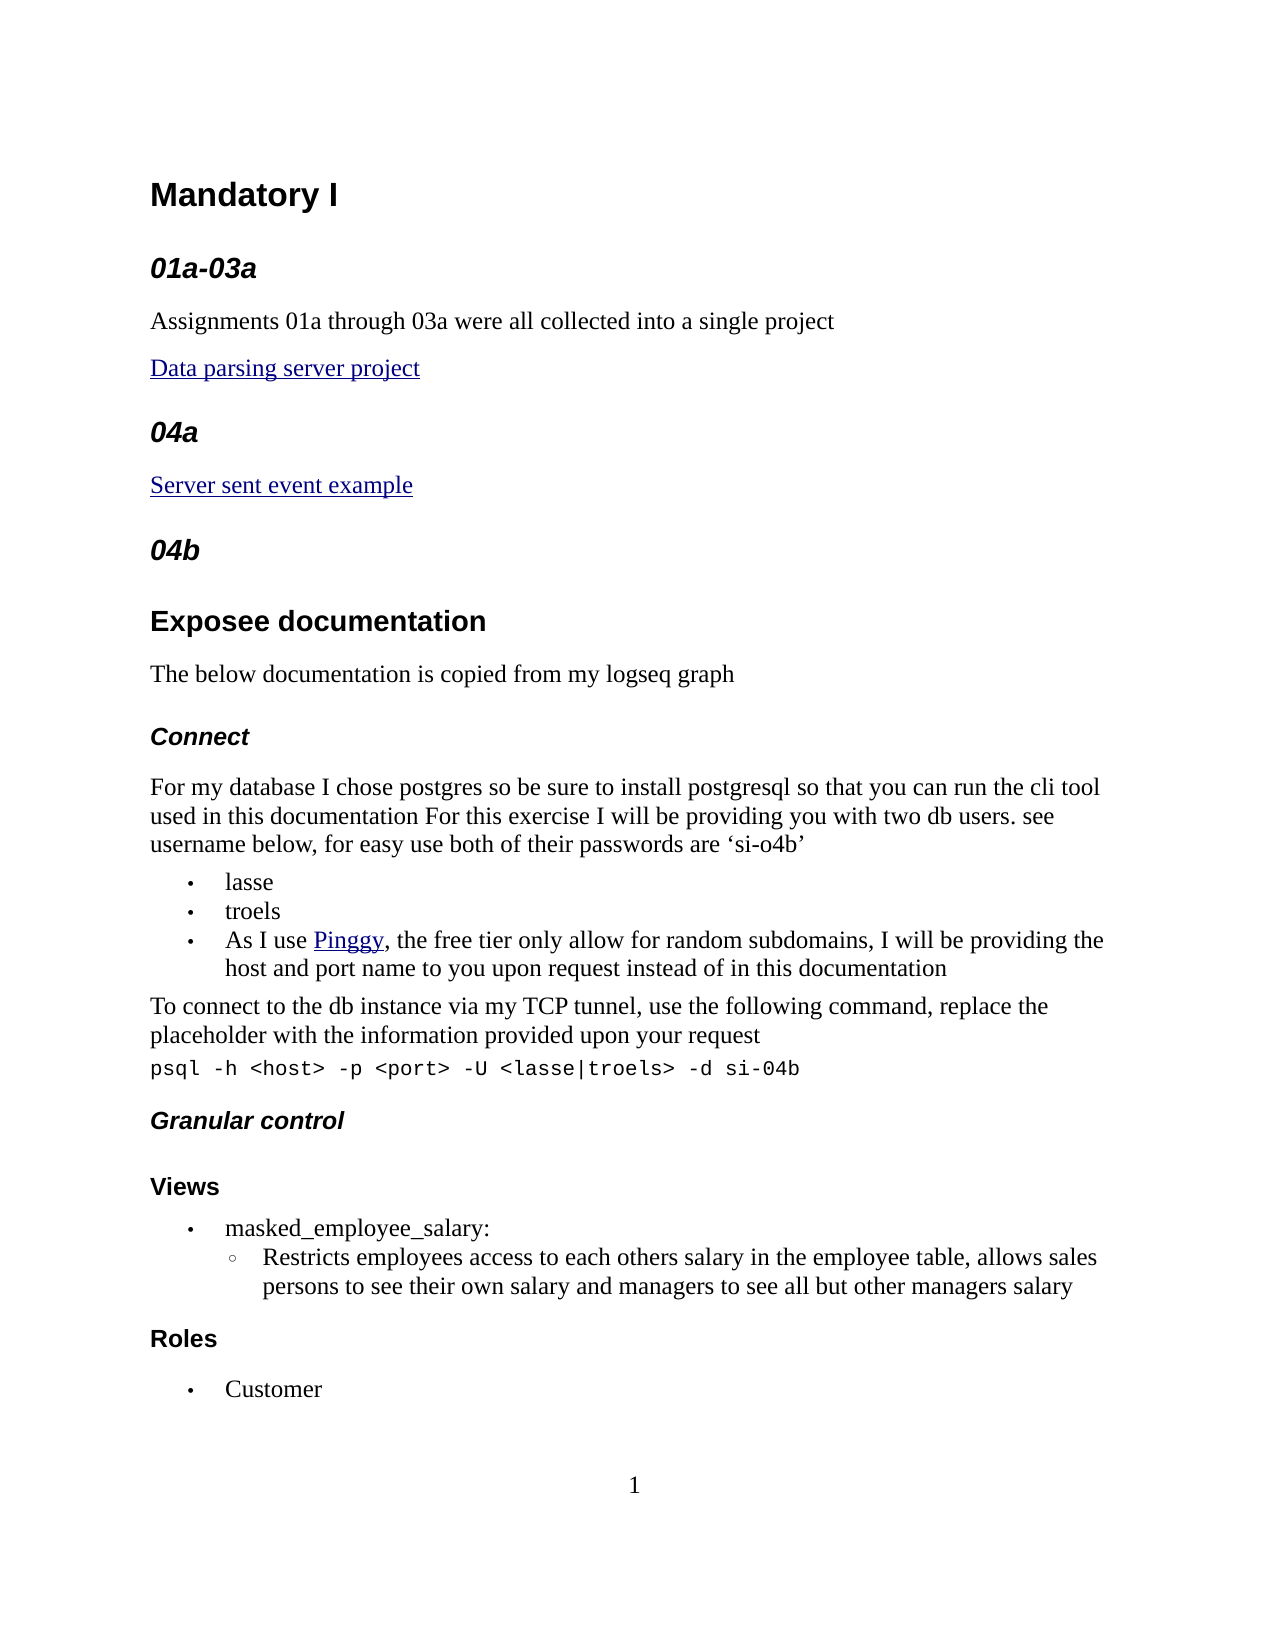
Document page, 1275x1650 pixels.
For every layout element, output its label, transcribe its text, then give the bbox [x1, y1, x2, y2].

subtitle Mandatory I [150, 175, 1125, 214]
text Server sent event example [150, 471, 1125, 499]
text Data parsing server project [150, 353, 1125, 382]
subtitle 01a-03a [150, 251, 1125, 285]
text psql -h <host> -p <port> -U <lasse|troels> -d si-04b [150, 1058, 1125, 1081]
text Assignments 01a through 03a were all collected into a single project [150, 306, 1125, 335]
subtitle Exposee documentation [150, 604, 1125, 638]
list lasse [187, 867, 1125, 896]
list troels [187, 896, 1125, 925]
text To connect to the db instance via my TCP tunnel, use the following command, replace the placeholder with the information provided upon your request [150, 991, 1125, 1049]
list Restricts employees access to each others salary in the employee table, allows sales persons to see their own salary and managers to see all but other managers salary [225, 1242, 1125, 1299]
subtitle 04b [150, 533, 1125, 567]
text The below documentation is copied from my logseq graph [150, 659, 1125, 688]
text For my database I chose postgres so be sure to install postgresql so that you can run the cli tool used in this documentation For this exercise I will be providing you with two db users. see username below, for easy use both of their passwords are ‘si-o4b’ [150, 772, 1125, 858]
list Customer [187, 1374, 1125, 1403]
list masked_employee_salary: [187, 1213, 1125, 1242]
subtitle 04a [150, 416, 1125, 449]
subtitle Connect [150, 722, 1125, 751]
list As I use Pinggy, the free tier only allow for random subdomains, I will be providing the host and port name to you upon request instead of in this documentation [187, 925, 1125, 982]
subtitle Granular control [150, 1106, 1125, 1135]
subtitle Roles [150, 1324, 1125, 1353]
subtitle Views [150, 1172, 1125, 1201]
